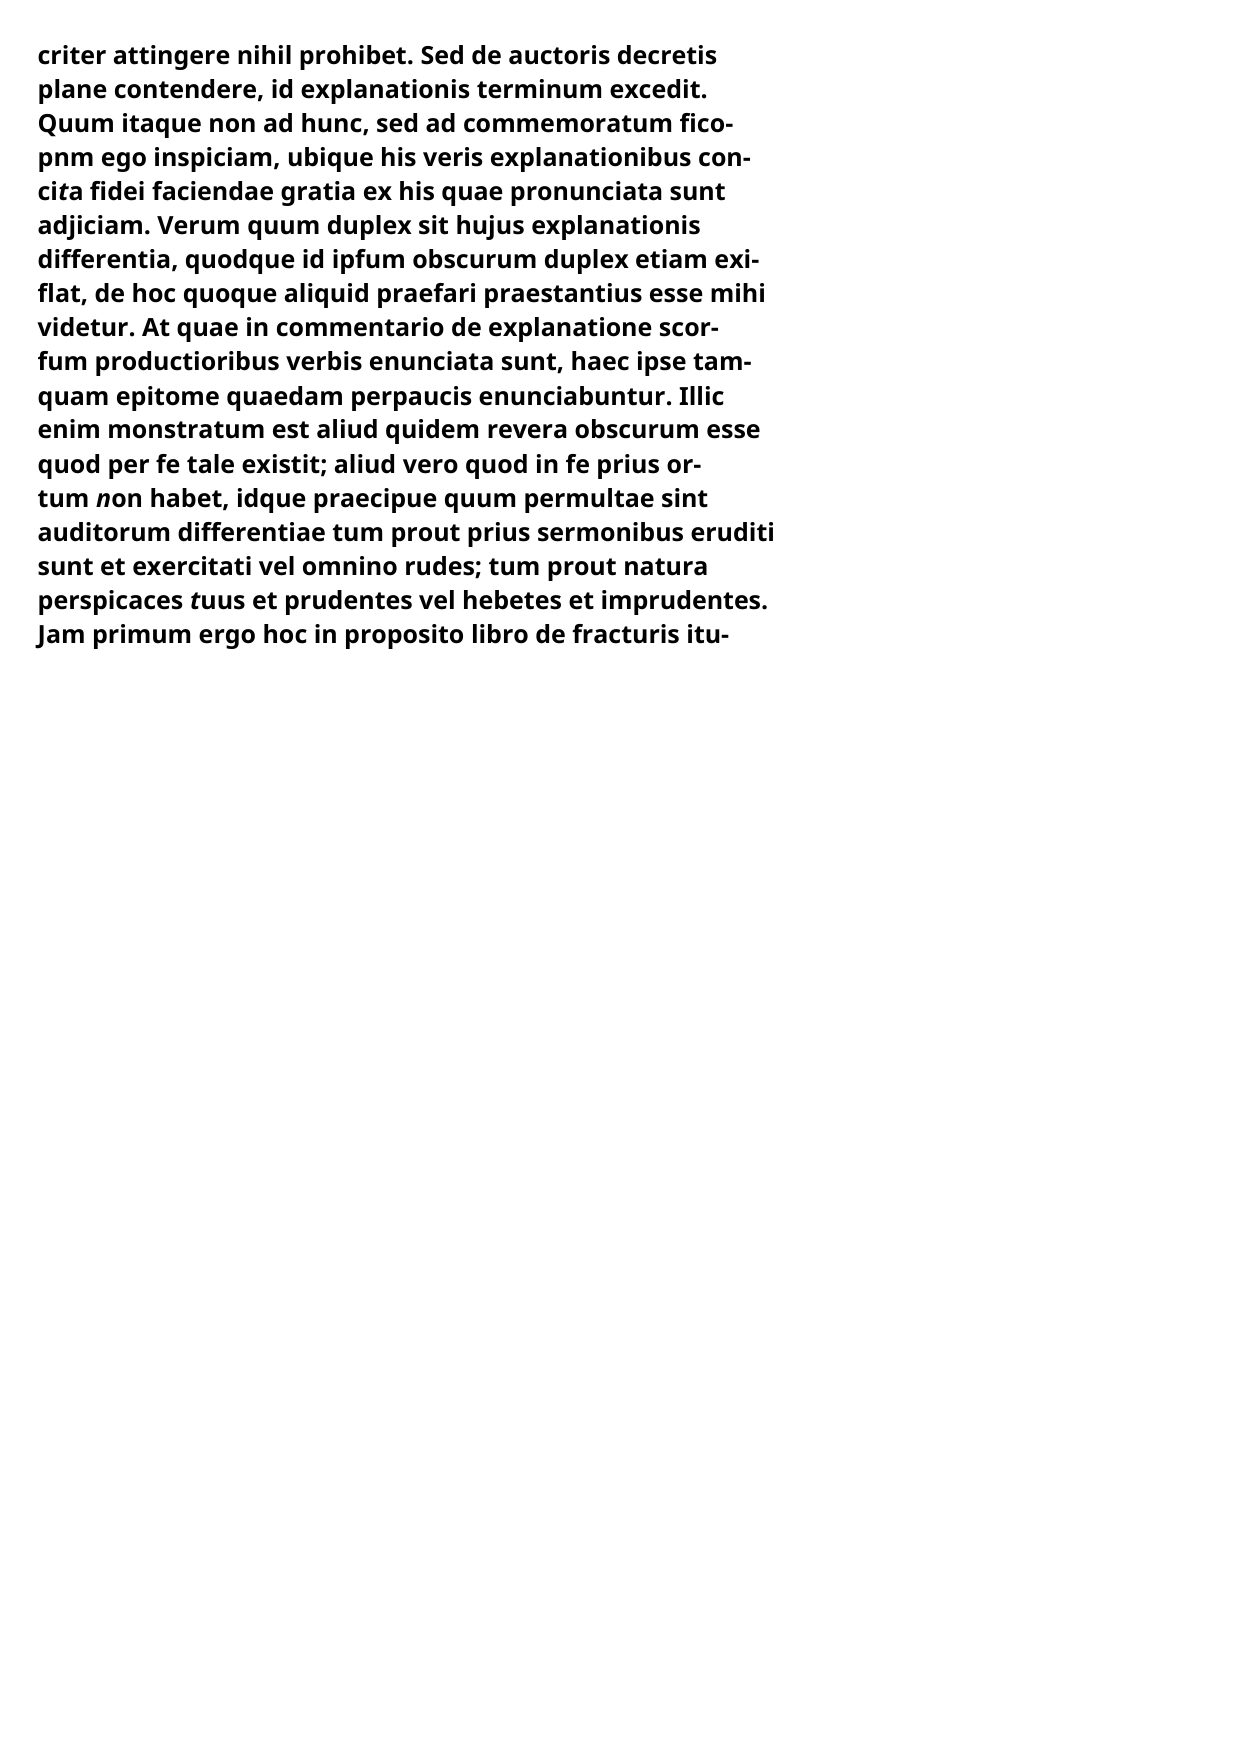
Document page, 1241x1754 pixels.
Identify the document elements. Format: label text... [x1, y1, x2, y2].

text criter attingere nihil prohibet. Sed de auctoris decretis plane contendere, id explanationis terminum excedit. Quum itaque non ad hunc, sed ad commemoratum fico- pnm ego inspiciam, ubique his veris explanationibus con- cita fidei faciendae gratia ex his quae pronunciata sunt adjiciam. Verum quum duplex sit hujus explanationis differentia, quodque id ipfum obscurum duplex etiam exi- flat, de hoc quoque aliquid praefari praestantius esse mihi videtur. At quae in commentario de explanatione scor- fum productioribus verbis enunciata sunt, haec ipse tam- quam epitome quaedam perpaucis enunciabuntur. Illic enim monstratum est aliud quidem revera obscurum esse quod per fe tale existit; aliud vero quod in fe prius or- tum non habet, idque praecipue quum permultae sint auditorum differentiae tum prout prius sermonibus eruditi sunt et exercitati vel omnino rudes; tum prout natura perspicaces tuus et prudentes vel hebetes et imprudentes. Jam primum ergo hoc in proposito libro de fracturis itu- [37, 37, 1203, 651]
